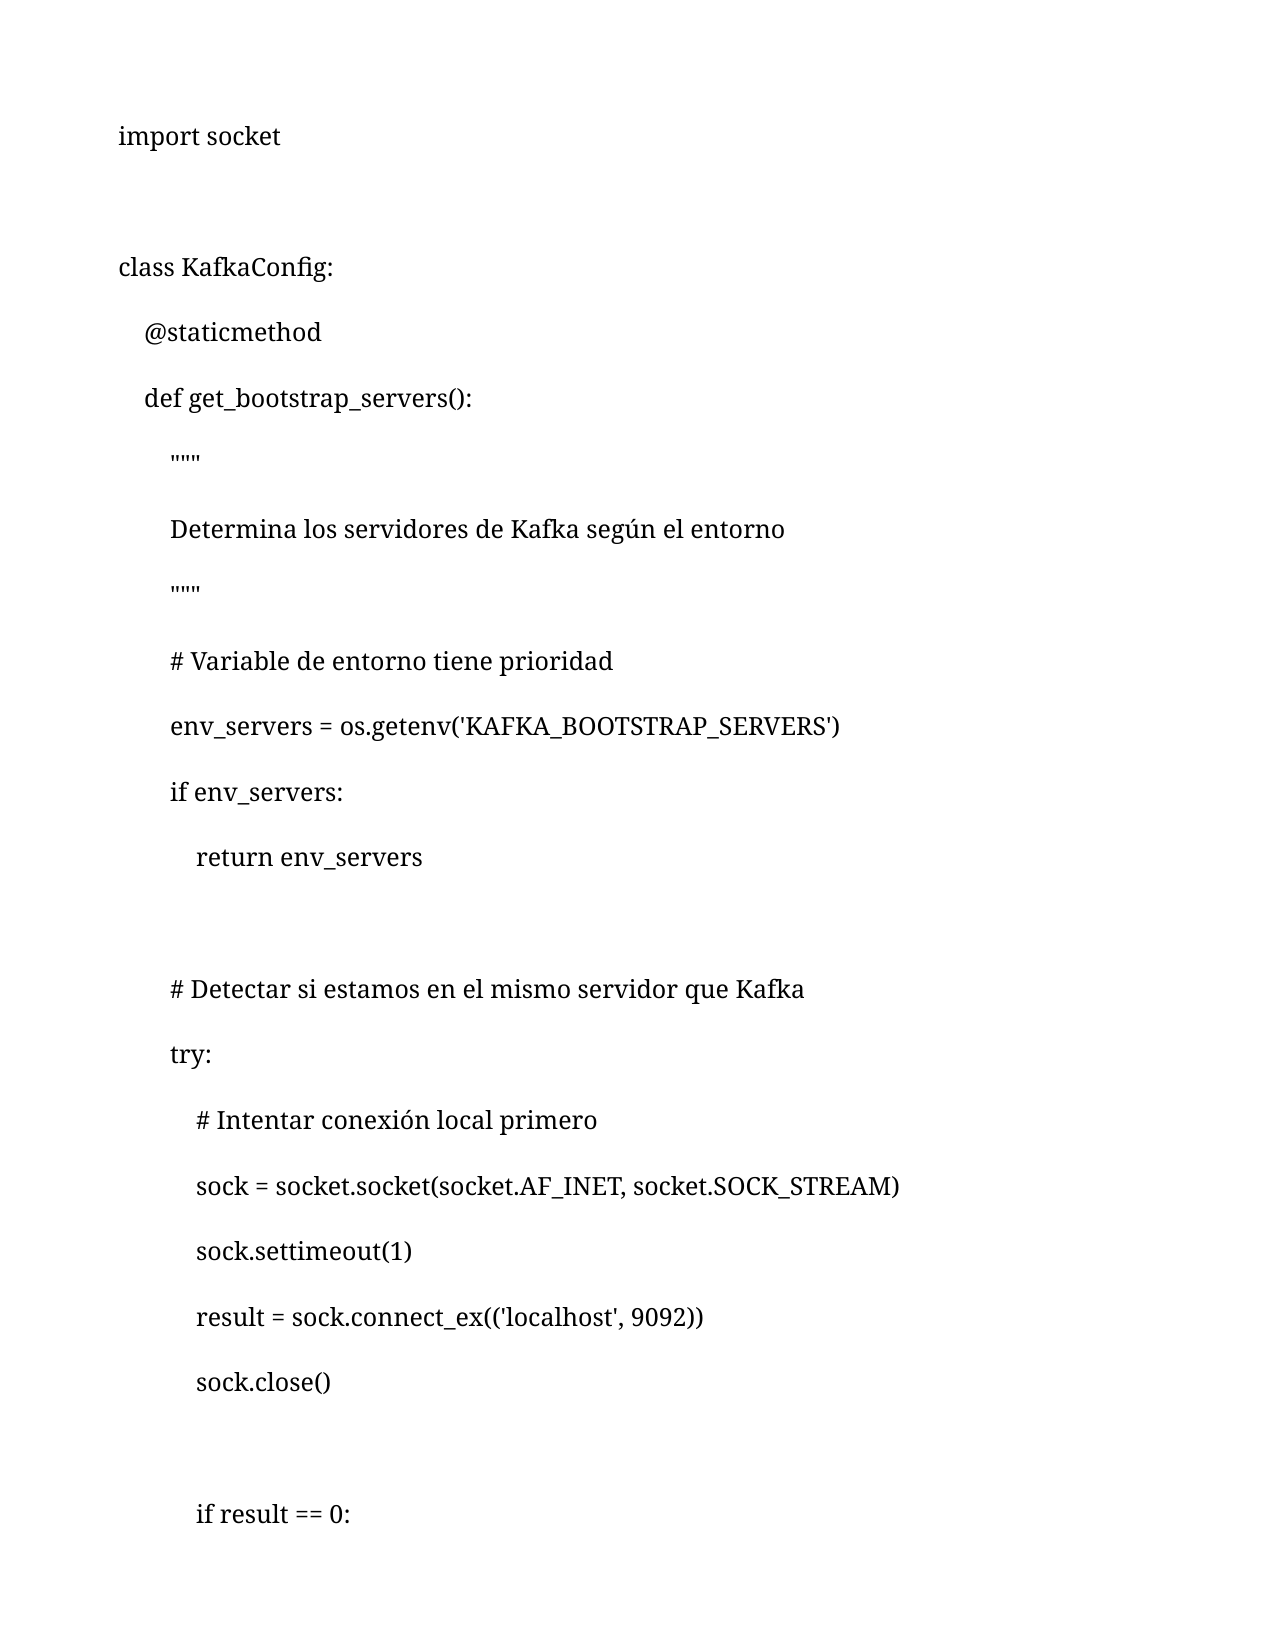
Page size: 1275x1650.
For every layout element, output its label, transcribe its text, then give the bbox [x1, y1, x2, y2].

text """ [118, 577, 1157, 612]
text Determina los servidores de Kafka según el entorno [118, 512, 1157, 546]
text sock = socket.socket(socket.AF_INET, socket.SOCK_STREAM) [118, 1168, 1157, 1202]
text sock.settimeout(1) [118, 1234, 1157, 1268]
text class KafkaConfig: [118, 249, 1157, 283]
text if env_servers: [118, 774, 1157, 808]
text env_servers = os.getenv('KAFKA_BOOTSTRAP_SERVERS') [118, 709, 1157, 743]
text if result == 0: [118, 1496, 1157, 1530]
text # Detectar si estamos en el mismo servidor que Kafka [118, 971, 1157, 1005]
text try: [118, 1037, 1157, 1071]
text @staticmethod [118, 315, 1157, 349]
text def get_bootstrap_servers(): [118, 381, 1157, 415]
text # Variable de entorno tiene prioridad [118, 643, 1157, 677]
text return env_servers [118, 840, 1157, 874]
text sock.close() [118, 1365, 1157, 1399]
text """ [118, 446, 1157, 480]
text import socket [118, 118, 1157, 152]
text # Intentar conexión local primero [118, 1102, 1157, 1137]
text result = sock.connect_ex(('localhost', 9092)) [118, 1299, 1157, 1333]
